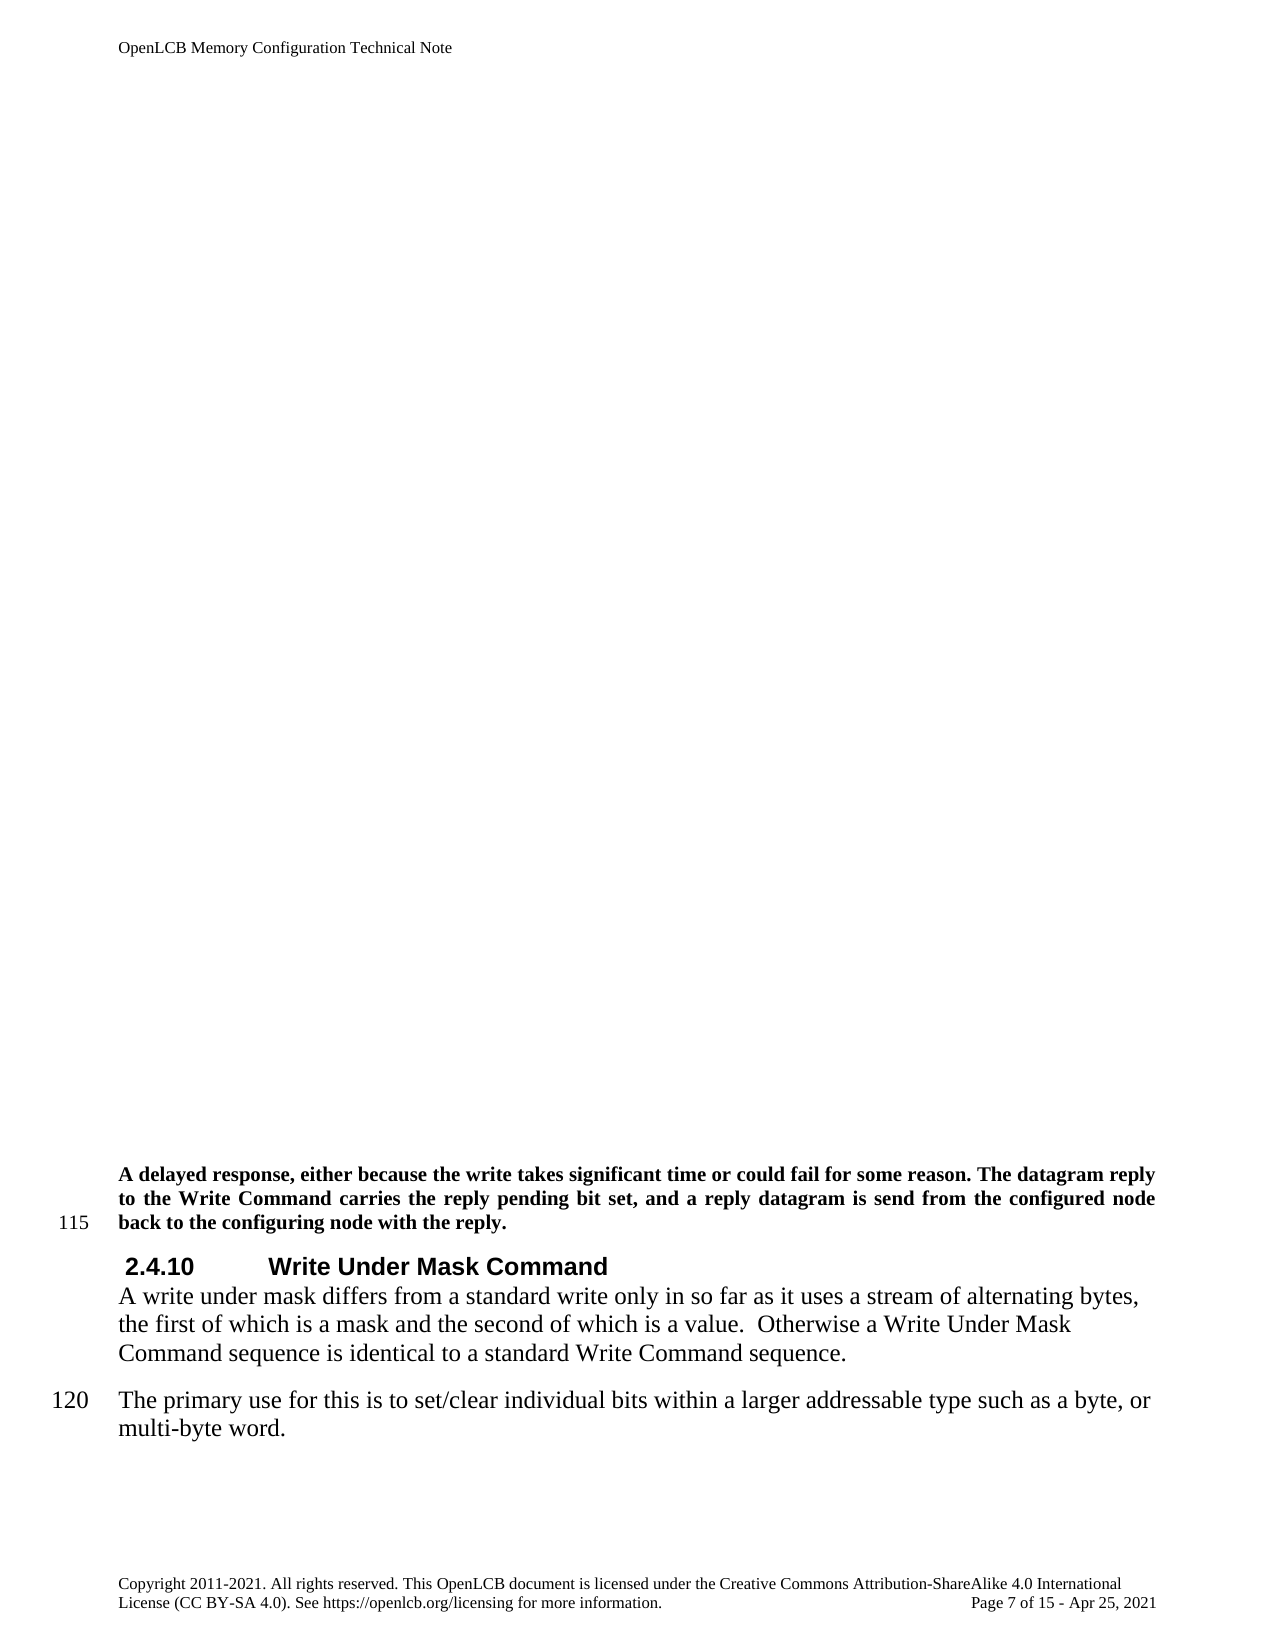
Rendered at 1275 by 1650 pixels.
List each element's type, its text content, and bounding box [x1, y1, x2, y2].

text A write under mask differs from a standard write only in so far as it uses a stream of alternating bytes, the first of which is a mask and the second of which is a value. Otherwise a Write Under Mask Command sequence is identical to a standard Write Command sequence. [118, 1281, 1157, 1367]
text A delayed response, either because the write takes significant time or could fail for some reason. The datagram reply to the Write Command carries the reply pending bit set, and a reply datagram is send from the configured node back to the configuring node with the reply. [118, 150, 1157, 1234]
subtitle Write Under Mask Command [118, 1252, 1157, 1281]
text The primary use for this is to set/clear individual bits within a larger addressable type such as a byte, or multi-byte word. [118, 1385, 1157, 1442]
